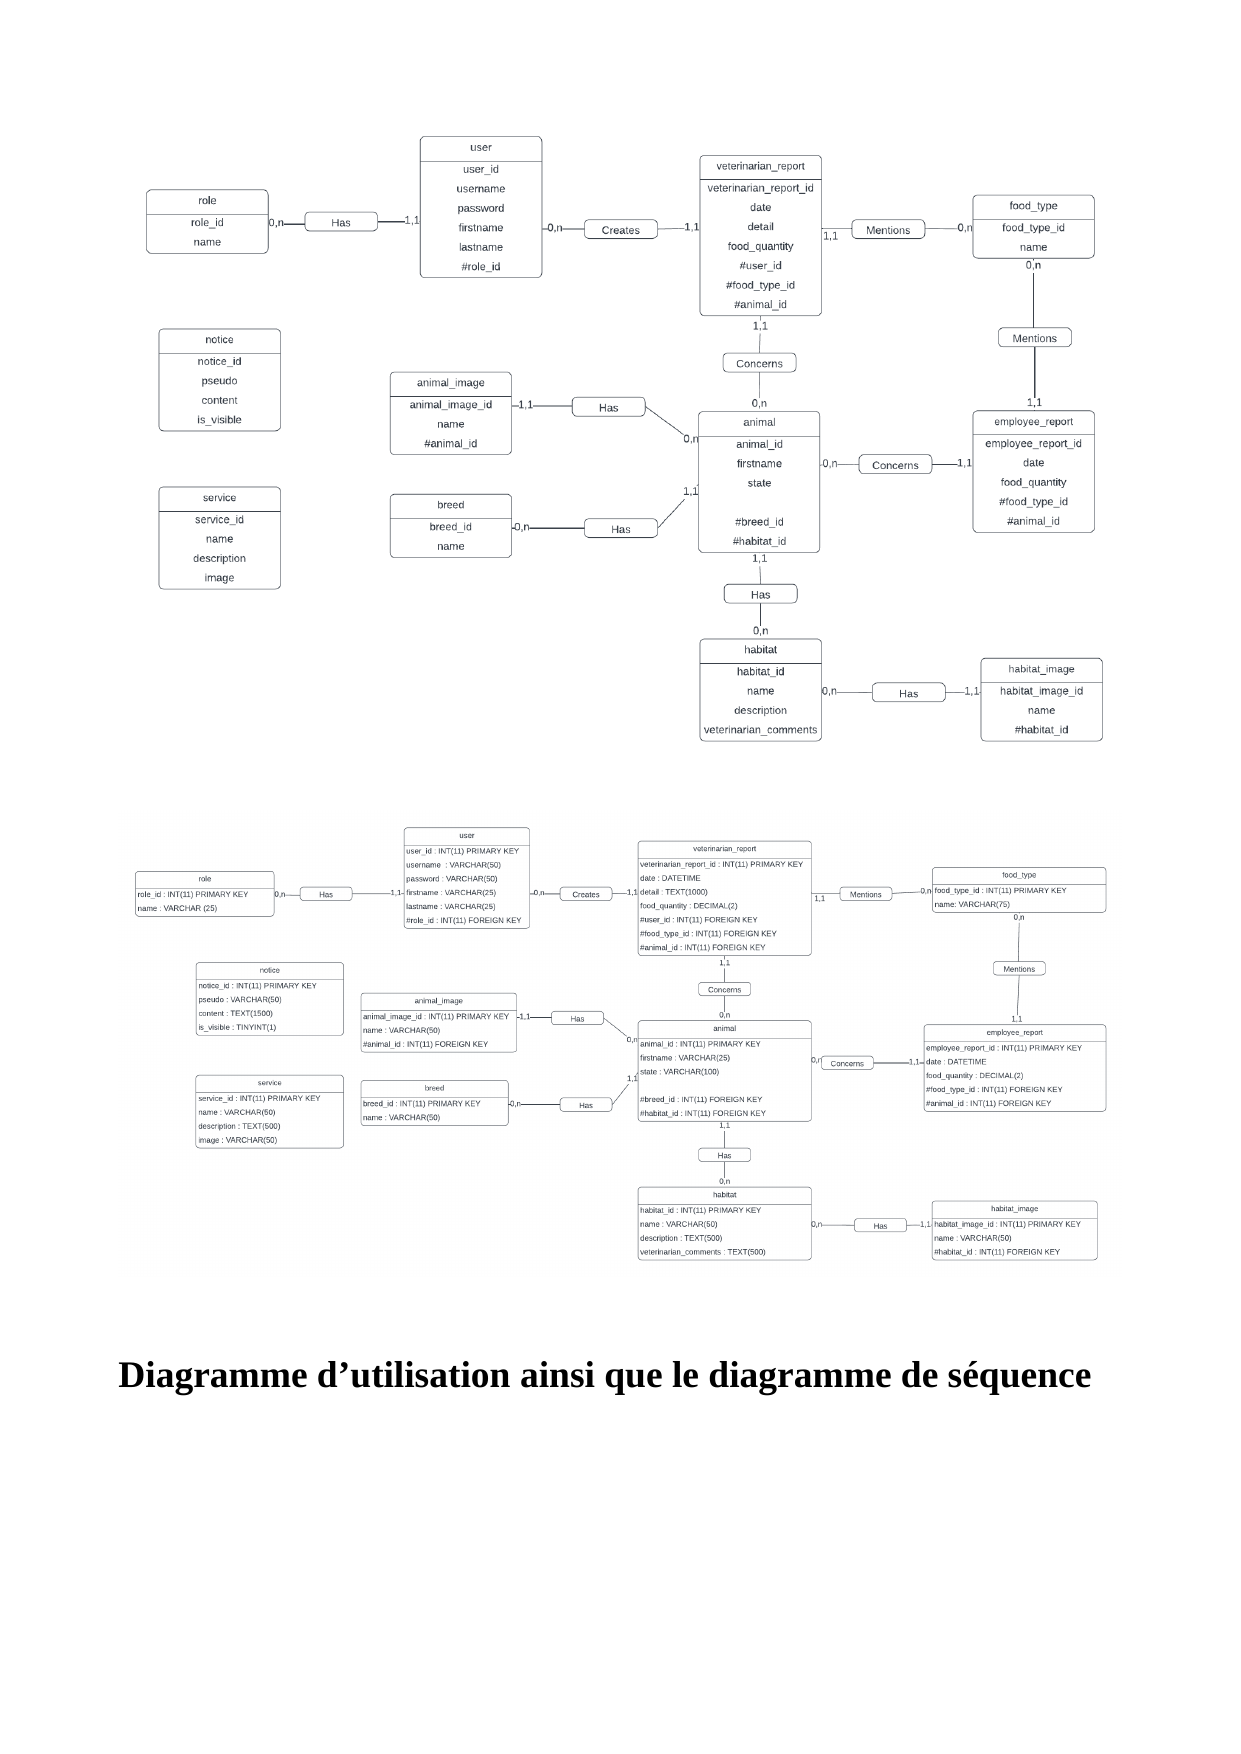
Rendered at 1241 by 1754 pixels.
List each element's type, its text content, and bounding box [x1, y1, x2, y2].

subtitle Diagramme d’utilisation ainsi que le diagramme de séquence [118, 1353, 1122, 1396]
picture [118, 810, 1123, 1277]
picture [122, 112, 1127, 765]
